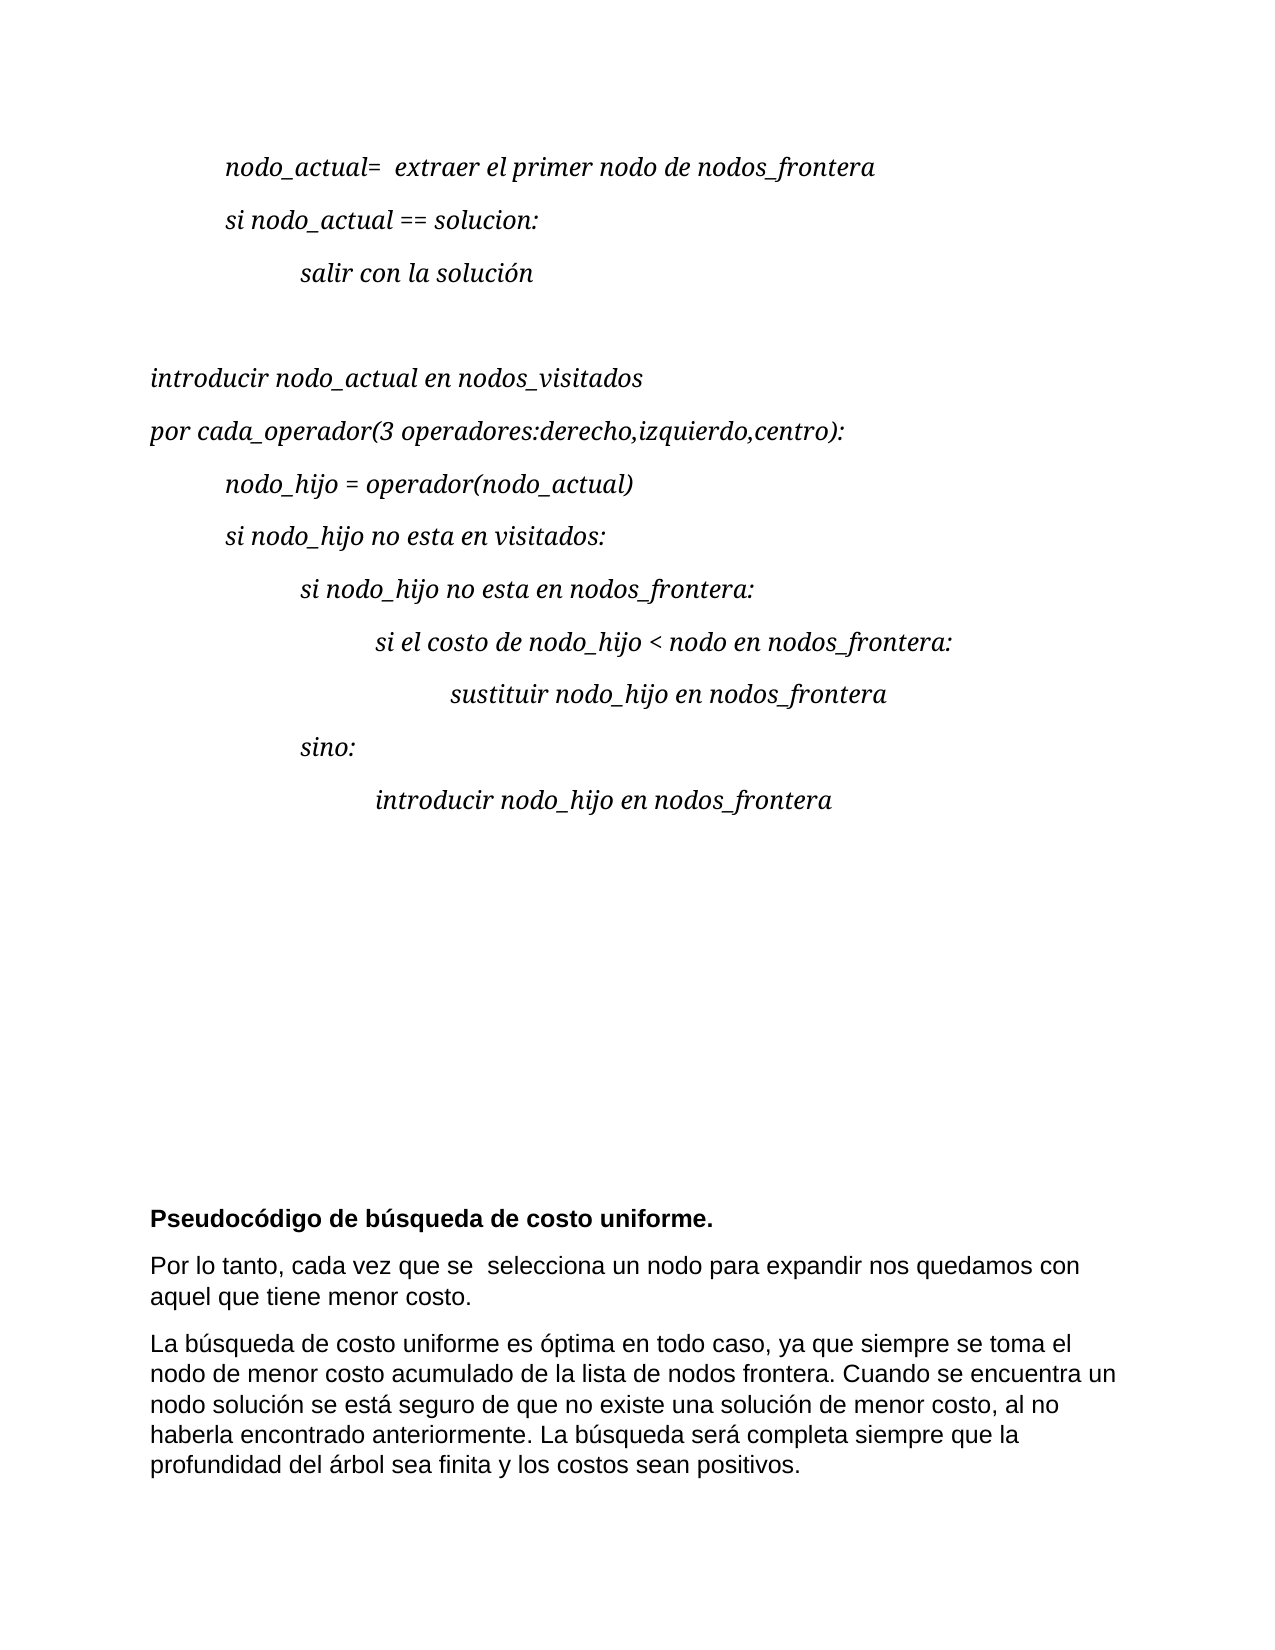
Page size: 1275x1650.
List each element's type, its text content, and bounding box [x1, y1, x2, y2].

text si nodo_hijo no esta en visitados: [150, 519, 1125, 553]
text sustituir nodo_hijo en nodos_frontera [150, 677, 1125, 711]
text salir con la solución [150, 255, 1125, 289]
text sino: [150, 730, 1125, 764]
text nodo_actual= extraer el primer nodo de nodos_frontera [150, 150, 1125, 184]
text si nodo_actual == solucion: [150, 203, 1125, 237]
text por cada_operador(3 operadores:derecho,izquierdo,centro): [150, 413, 1125, 448]
text si el costo de nodo_hijo < nodo en nodos_frontera: [150, 624, 1125, 658]
text introducir nodo_actual en nodos_visitados [150, 361, 1125, 395]
text si nodo_hijo no esta en nodos_frontera: [150, 572, 1125, 606]
text La búsqueda de costo uniforme es óptima en todo caso, ya que siempre se toma el nodo de menor costo acumulado de la lista de nodos frontera. Cuando se encuentra un nodo solución se está seguro de que no existe una solución de menor costo, al no haberla encontrado anteriormente. La búsqueda será completa siempre que la profundidad del árbol sea finita y los costos sean positivos. [150, 1329, 1125, 1479]
text nodo_hijo = operador(nodo_actual) [150, 466, 1125, 500]
text introducir nodo_hijo en nodos_frontera [150, 782, 1125, 817]
text Por lo tanto, cada vez que se selecciona un nodo para expandir nos quedamos con aquel que tiene menor costo. [150, 1251, 1125, 1310]
text Pseudocódigo de búsqueda de costo uniforme. [150, 1204, 1125, 1233]
